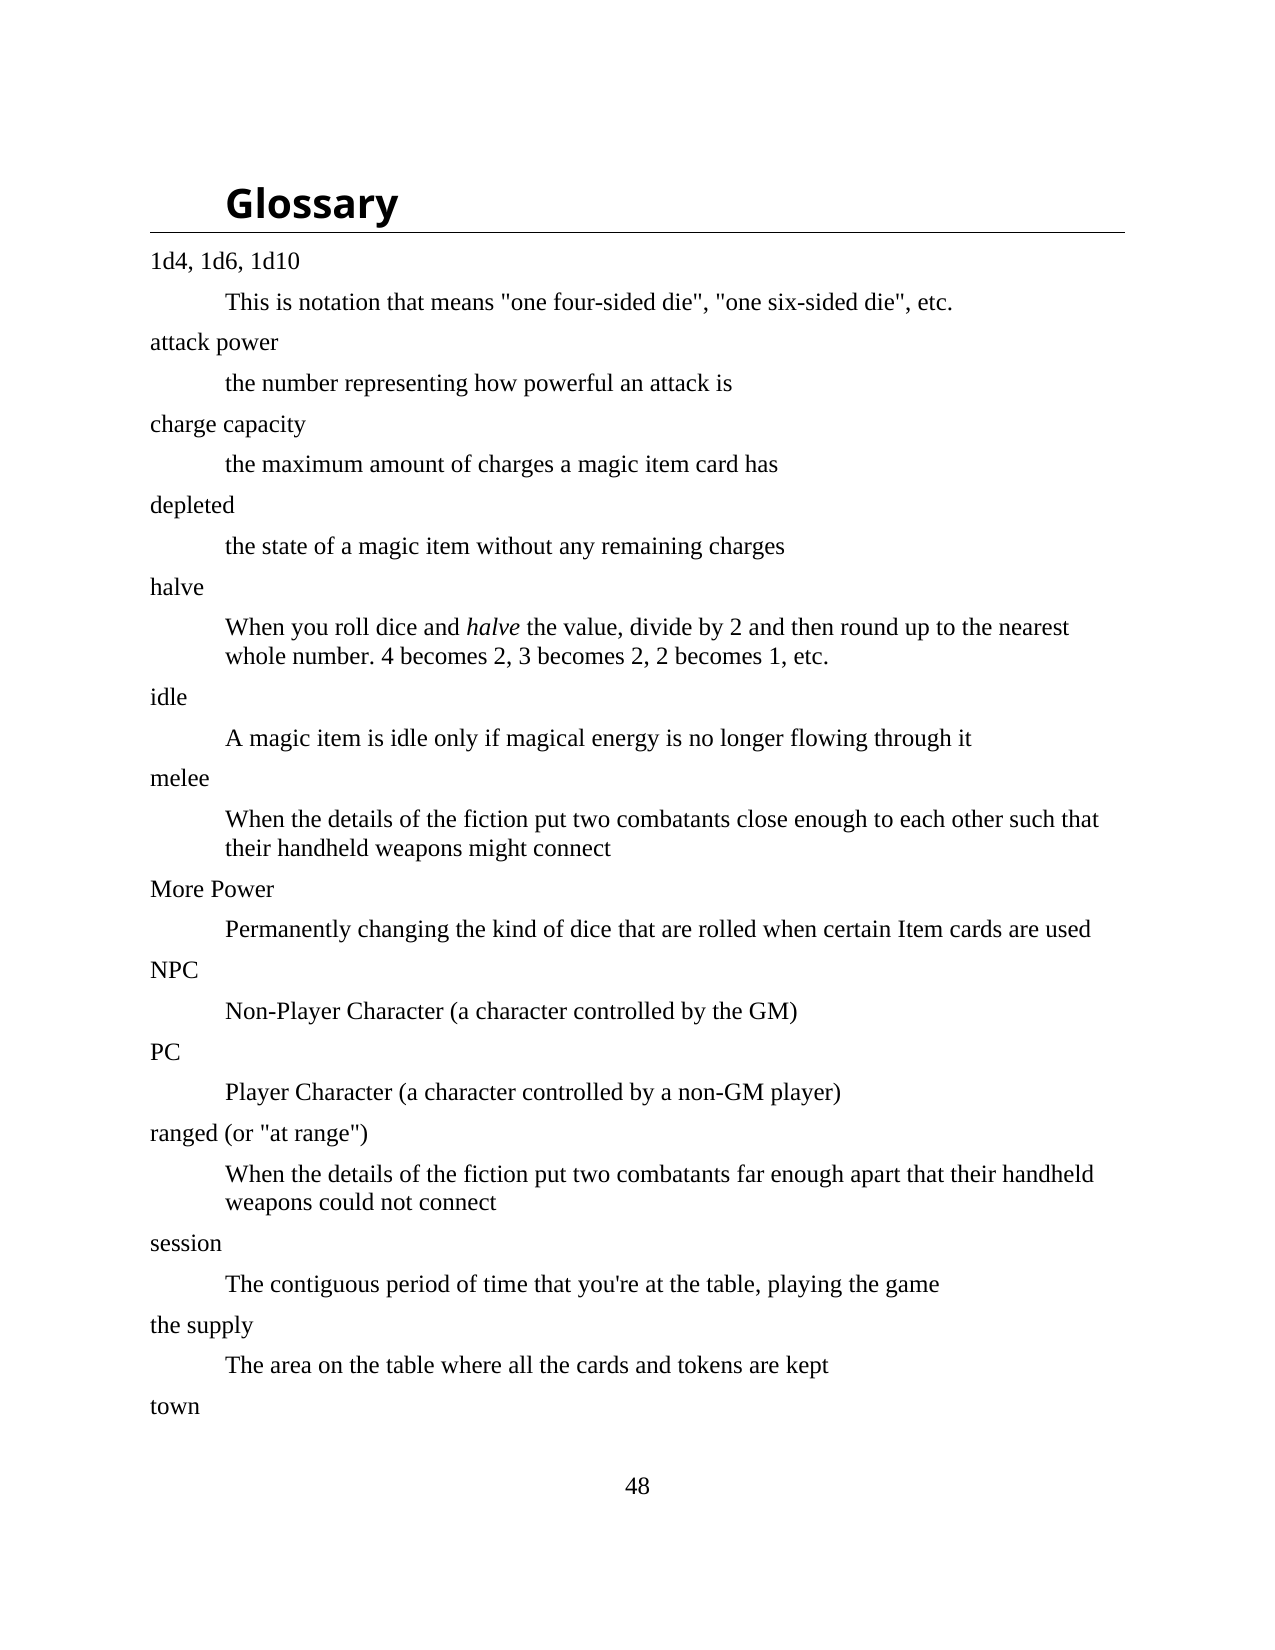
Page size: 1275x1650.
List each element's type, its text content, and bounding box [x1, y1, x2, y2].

text session [150, 1228, 1125, 1257]
text When you roll dice and halve the value, divide by 2 and then round up to the nearest whole number. 4 becomes 2, 3 becomes 2, 2 becomes 1, etc. [225, 612, 1125, 670]
text the number representing how powerful an attack is [225, 368, 1125, 397]
text 1d4, 1d6, 1d10 [150, 246, 1125, 275]
text the state of a magic item without any remaining charges [225, 531, 1125, 560]
text idle [150, 682, 1125, 711]
text When the details of the fiction put two combatants close enough to each other such that their handheld weapons might connect [225, 804, 1125, 862]
text This is notation that means "one four-sided die", "one six-sided die", etc. [225, 287, 1125, 315]
text town [150, 1391, 1125, 1420]
text Player Character (a character controlled by a non-GM player) [225, 1077, 1125, 1106]
text PC [150, 1037, 1125, 1065]
text depleted [150, 490, 1125, 519]
text More Power [150, 874, 1125, 902]
text the maximum amount of charges a magic item card has [225, 449, 1125, 478]
text charge capacity [150, 409, 1125, 438]
text melee [150, 763, 1125, 792]
text The contiguous period of time that you're at the table, playing the game [225, 1269, 1125, 1298]
text ranged (or "at range") [150, 1118, 1125, 1147]
text halve [150, 572, 1125, 601]
text When the details of the fiction put two combatants far enough apart that their handheld weapons could not connect [225, 1159, 1125, 1216]
text Non-Player Character (a character controlled by the GM) [225, 996, 1125, 1024]
text The area on the table where all the cards and tokens are kept [225, 1350, 1125, 1379]
text NPC [150, 955, 1125, 984]
text the supply [150, 1310, 1125, 1338]
text attack power [150, 327, 1125, 356]
subtitle Glossary [150, 175, 1125, 232]
text Permanently changing the kind of dice that are rolled when certain Item cards are used [225, 914, 1125, 943]
text A magic item is idle only if magical energy is no longer flowing through it [225, 723, 1125, 751]
